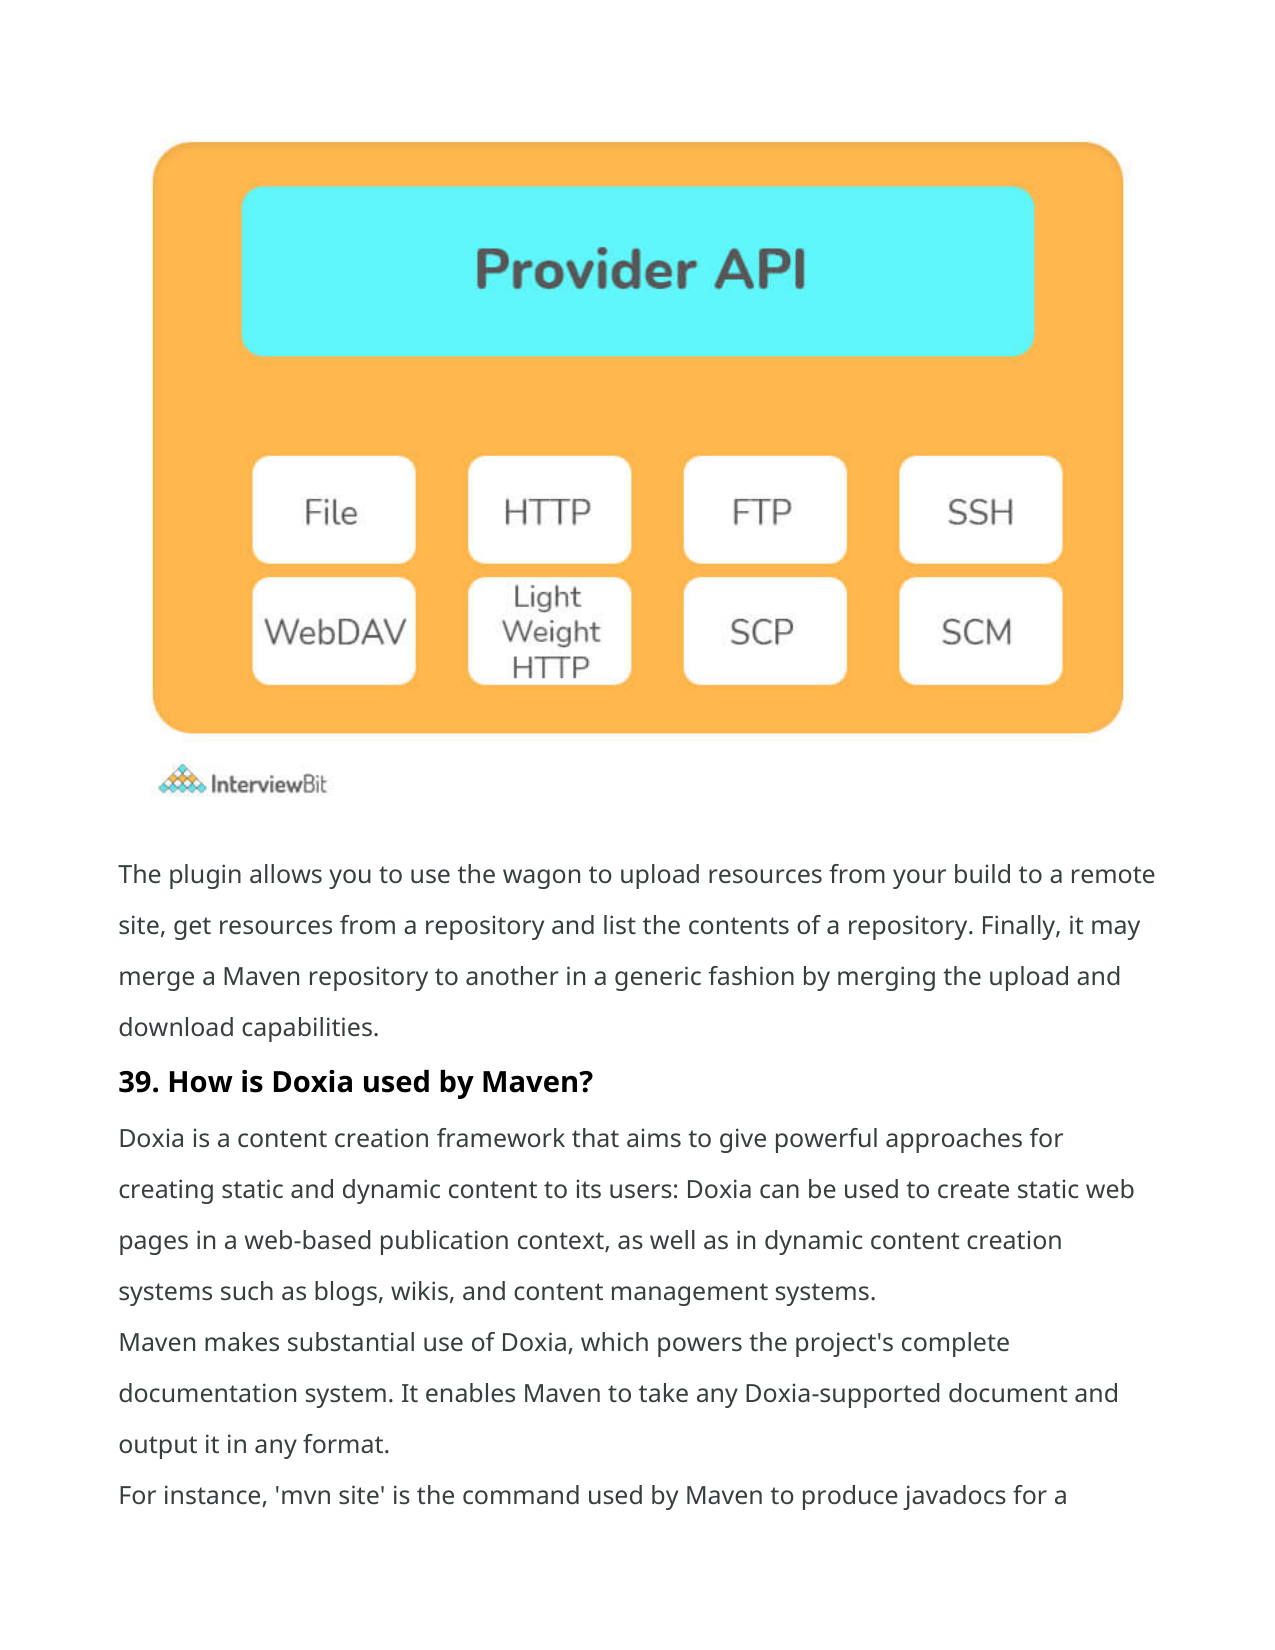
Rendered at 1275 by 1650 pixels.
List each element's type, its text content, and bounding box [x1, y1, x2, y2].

subtitle 39. How is Doxia used by Maven? [118, 1061, 1157, 1101]
text For instance, 'mvn site' is the command used by Maven to produce javadocs for a [118, 1478, 1157, 1512]
text Maven makes substantial use of Doxia, which powers the project's complete documentation system. It enables Maven to take any Doxia-supported document and output it in any format. [118, 1324, 1157, 1461]
picture [118, 118, 1157, 813]
text Doxia is a content creation framework that aims to give powerful approaches for creating static and dynamic content to its users: Doxia can be used to create static web pages in a web-based publication context, as well as in dynamic content creation systems such as blogs, wikis, and content management systems. [118, 1120, 1157, 1308]
text The plugin allows you to use the wagon to upload resources from your build to a remote site, get resources from a repository and list the contents of a repository. Finally, it may merge a Maven repository to another in a generic fashion by merging the upload and download capabilities. [118, 857, 1157, 1044]
